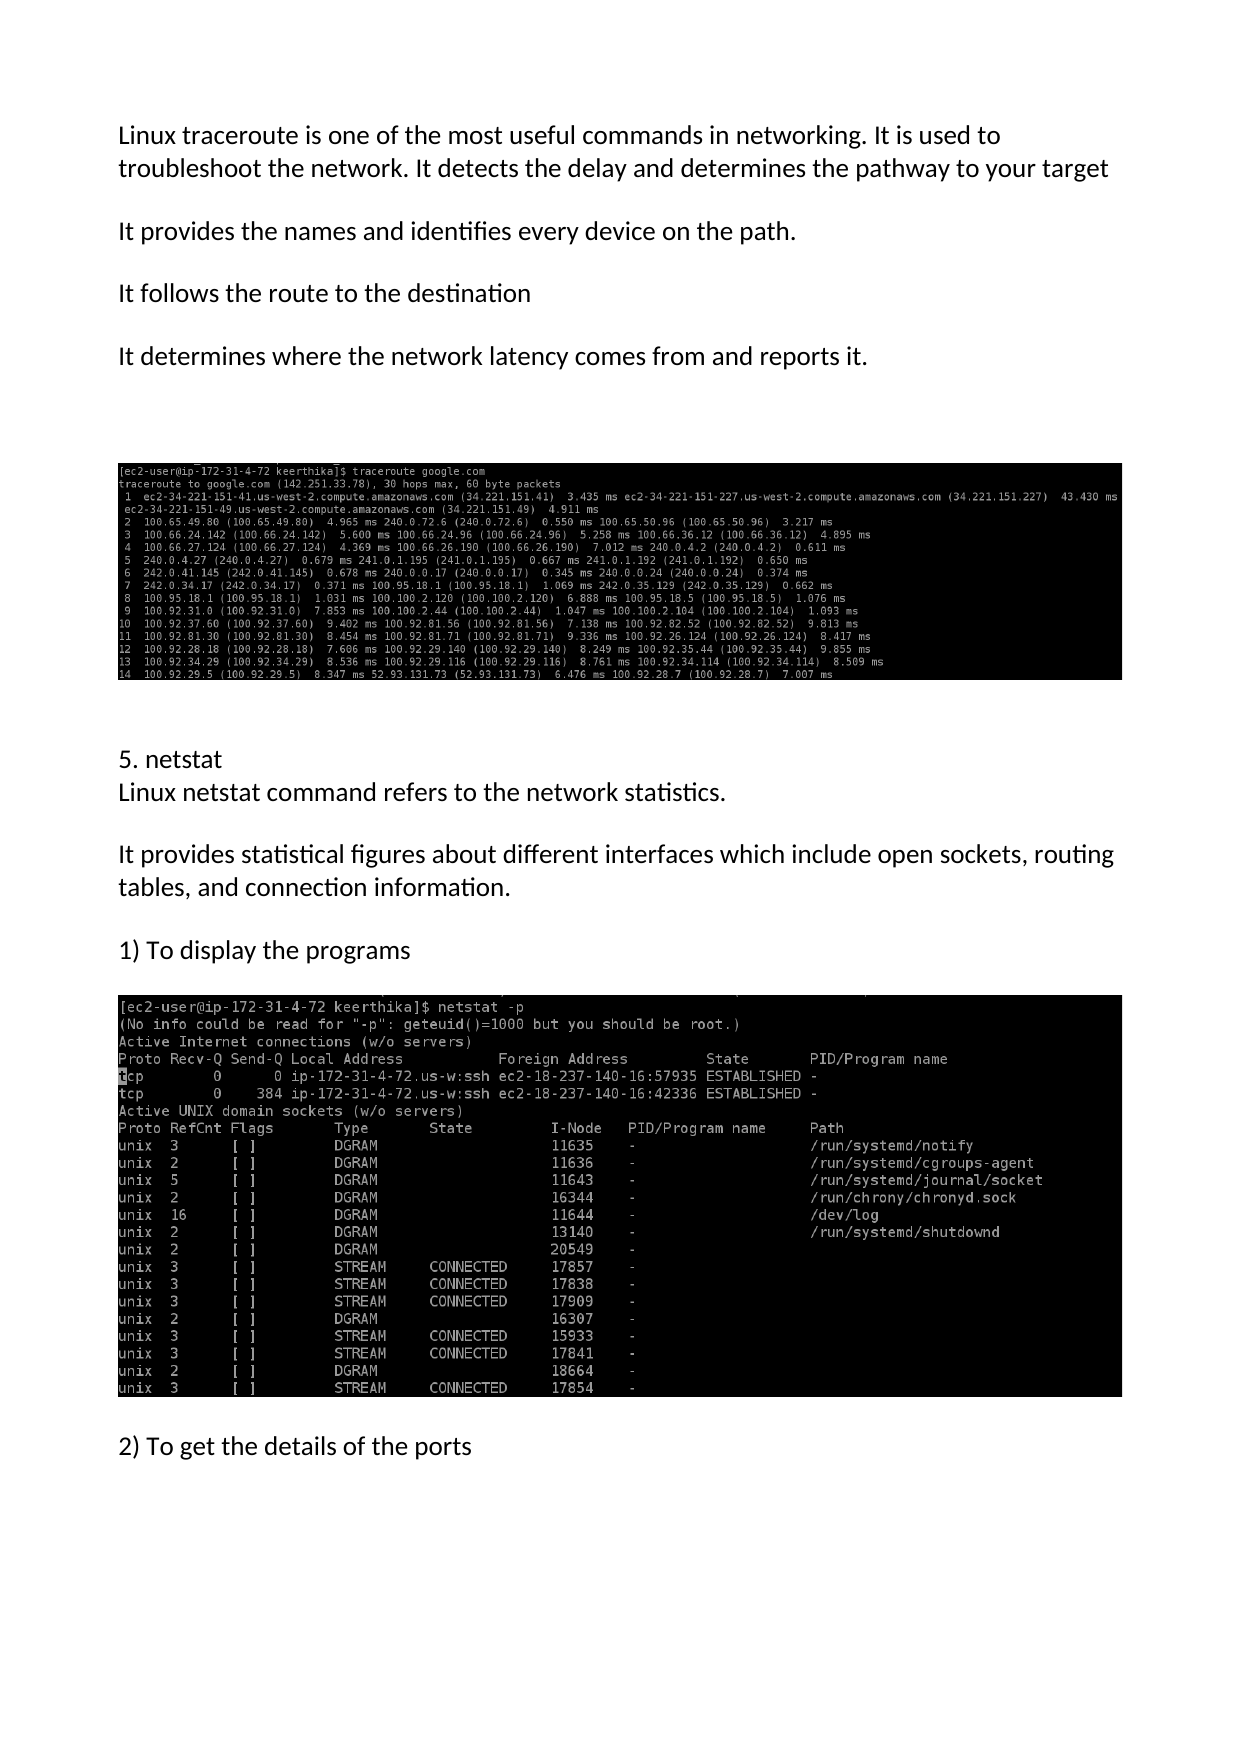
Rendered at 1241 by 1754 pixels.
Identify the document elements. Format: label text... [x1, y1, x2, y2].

picture [118, 995, 1123, 1397]
text 5. netstat [118, 742, 1122, 775]
text It determines where the network latency comes from and reports it. [118, 339, 1122, 372]
text It provides the names and identifies every device on the path. [118, 214, 1122, 247]
text Linux traceroute is one of the most useful commands in networking. It is used to troubleshoot the network. It detects the delay and determines the pathway to your target [118, 118, 1122, 184]
picture [118, 463, 1123, 680]
text It follows the route to the destination [118, 276, 1122, 309]
text 1) To display the programs [118, 933, 1122, 966]
text It provides statistical figures about different interfaces which include open sockets, routing tables, and connection information. [118, 838, 1122, 904]
text 2) To get the details of the ports [118, 1429, 1122, 1462]
text Linux netstat command refers to the network statistics. [118, 775, 1122, 808]
